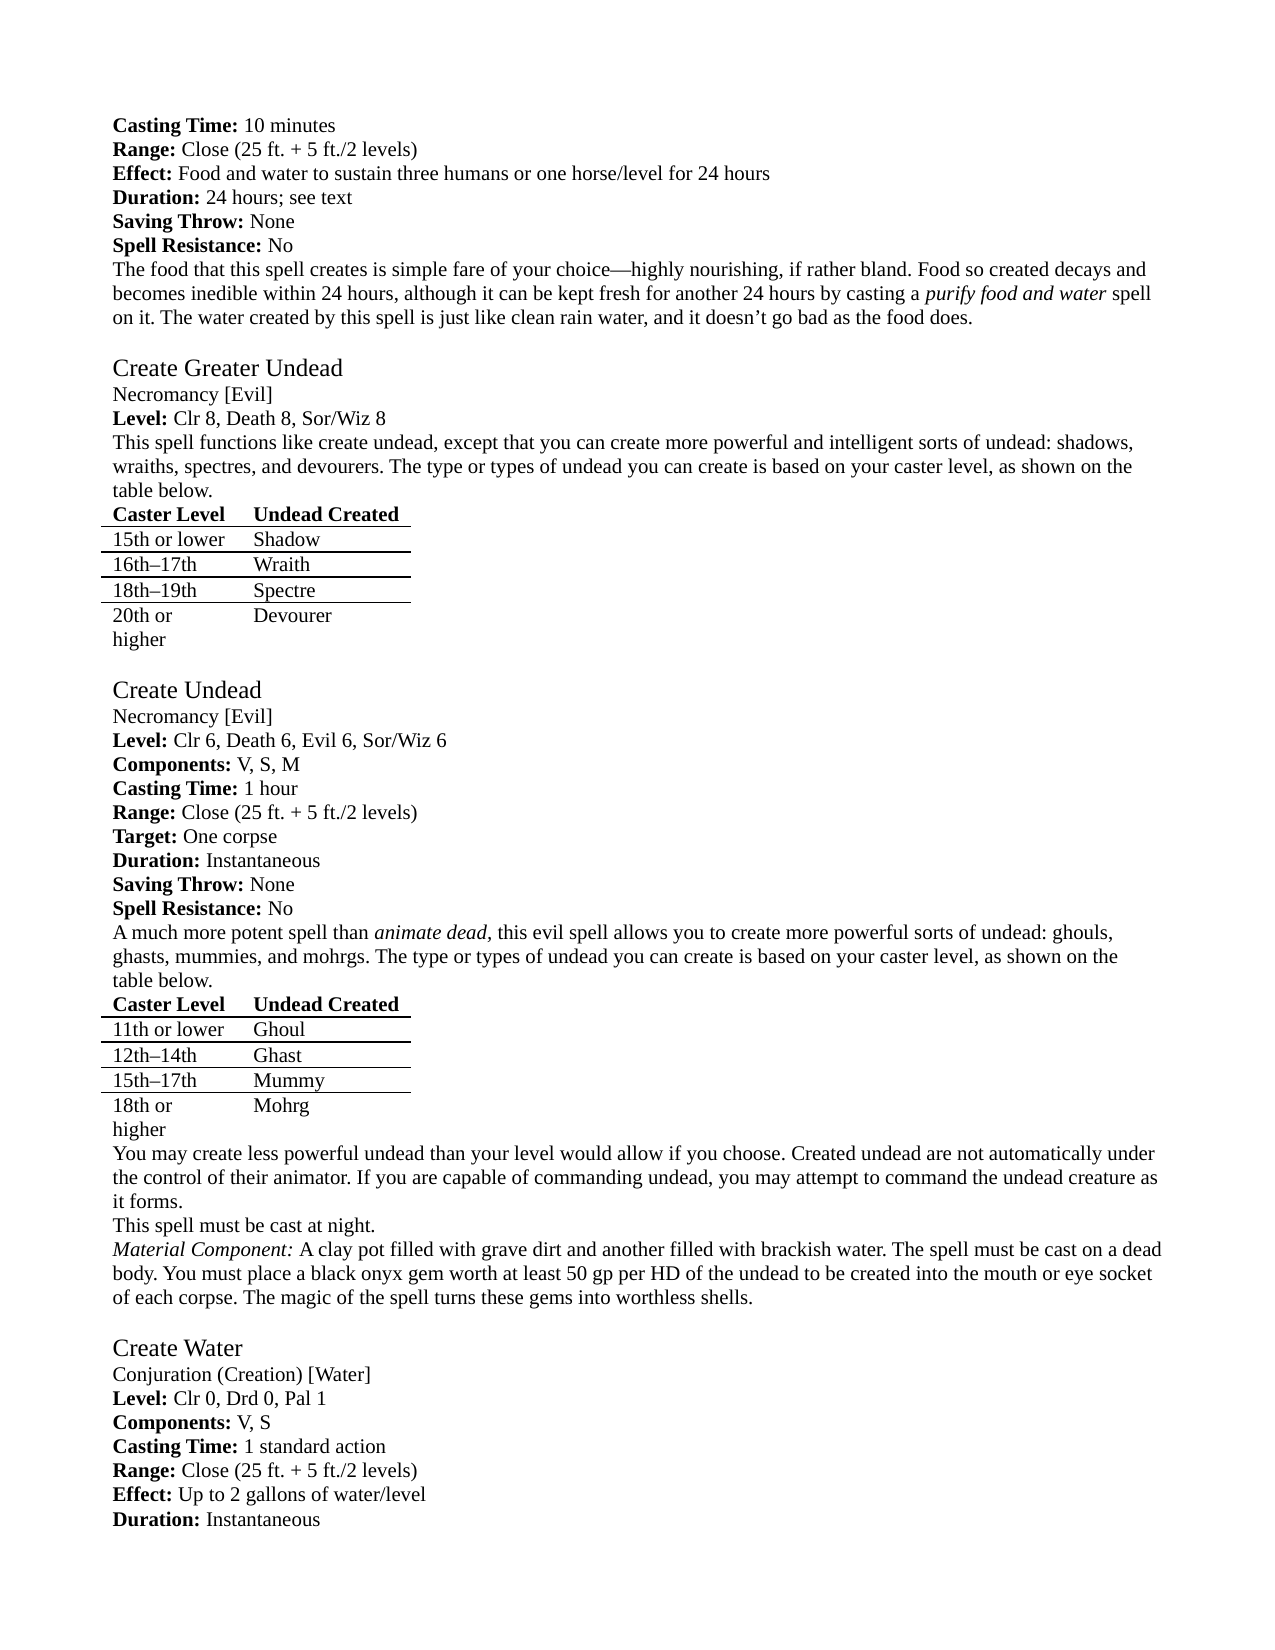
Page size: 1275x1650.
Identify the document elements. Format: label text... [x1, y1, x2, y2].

text Level: Clr 8, Death 8, Sor/Wiz 8 [112, 406, 1162, 430]
text Create Water [112, 1333, 1162, 1362]
text This spell must be cast at night. [112, 1213, 1162, 1237]
text Duration: 24 hours; see text [112, 185, 1162, 209]
text Range: Close (25 ft. + 5 ft./2 levels) [112, 137, 1162, 161]
text Casting Time: 10 minutes [112, 112, 1162, 137]
text A much more potent spell than animate dead, this evil spell allows you to create more powerful sorts of undead: ghouls, ghasts, mummies, and mohrgs. The type or types of undead you can create is based on your caster level, as shown on the table below. [112, 920, 1162, 992]
text Saving Throw: None [112, 872, 1162, 896]
text Create Undead [112, 675, 1162, 703]
table_cell 16th–17th [101, 553, 242, 576]
table_header Undead Created [242, 992, 411, 1016]
text Casting Time: 1 hour [112, 776, 1162, 800]
table_cell 15th–17th [101, 1068, 242, 1092]
text Conjuration (Creation) [Water] [112, 1362, 1162, 1386]
text Effect: Up to 2 gallons of water/level [112, 1482, 1162, 1506]
text Range: Close (25 ft. + 5 ft./2 levels) [112, 800, 1162, 824]
text Casting Time: 1 standard action [112, 1434, 1162, 1458]
text Target: One corpse [112, 824, 1162, 848]
table_header Caster Level [101, 992, 242, 1016]
text Necromancy [Evil] [112, 382, 1162, 406]
text Create Greater Undead [112, 353, 1162, 382]
table_header Undead Created [242, 502, 411, 526]
text Components: V, S [112, 1410, 1162, 1434]
table_cell Ghast [242, 1043, 411, 1067]
table_cell Ghoul [242, 1018, 411, 1041]
text Level: Clr 0, Drd 0, Pal 1 [112, 1386, 1162, 1410]
text This spell functions like create undead, except that you can create more powerful and intelligent sorts of undead: shadows, wraiths, spectres, and devourers. The type or types of undead you can create is based on your caster level, as shown on the table below. [112, 430, 1162, 502]
table_cell 18th or higher [101, 1093, 242, 1141]
table_cell 15th or lower [101, 527, 242, 551]
text Spell Resistance: No [112, 896, 1162, 920]
table_cell Mummy [242, 1068, 411, 1092]
table_cell Devourer [242, 603, 411, 651]
text You may create less powerful undead than your level would allow if you choose. Created undead are not automatically under the control of their animator. If you are capable of commanding undead, you may attempt to command the undead creature as it forms. [112, 1141, 1162, 1213]
text Spell Resistance: No [112, 233, 1162, 257]
table_cell Mohrg [242, 1093, 411, 1141]
table_cell Spectre [242, 578, 411, 602]
table_cell Shadow [242, 527, 411, 551]
text Components: V, S, M [112, 752, 1162, 776]
text The food that this spell creates is simple fare of your choice—highly nourishing, if rather bland. Food so created decays and becomes inedible within 24 hours, although it can be kept fresh for another 24 hours by casting a purify food and water spell on it. The water created by this spell is just like clean rain water, and it doesn’t go bad as the food does. [112, 257, 1162, 329]
text Level: Clr 6, Death 6, Evil 6, Sor/Wiz 6 [112, 728, 1162, 752]
table_cell Wraith [242, 553, 411, 576]
text Duration: Instantaneous [112, 1506, 1162, 1531]
text Necromancy [Evil] [112, 703, 1162, 728]
table_cell 18th–19th [101, 578, 242, 602]
text Effect: Food and water to sustain three humans or one horse/level for 24 hours [112, 161, 1162, 185]
text Duration: Instantaneous [112, 848, 1162, 872]
table_cell 20th or higher [101, 603, 242, 651]
table_cell 12th–14th [101, 1043, 242, 1067]
text Saving Throw: None [112, 209, 1162, 233]
table_cell 11th or lower [101, 1018, 242, 1041]
text Range: Close (25 ft. + 5 ft./2 levels) [112, 1458, 1162, 1482]
text Material Component: A clay pot filled with grave dirt and another filled with brackish water. The spell must be cast on a dead body. You must place a black onyx gem worth at least 50 gp per HD of the undead to be created into the mouth or eye socket of each corpse. The magic of the spell turns these gems into worthless shells. [112, 1237, 1162, 1309]
table_header Caster Level [101, 502, 242, 526]
